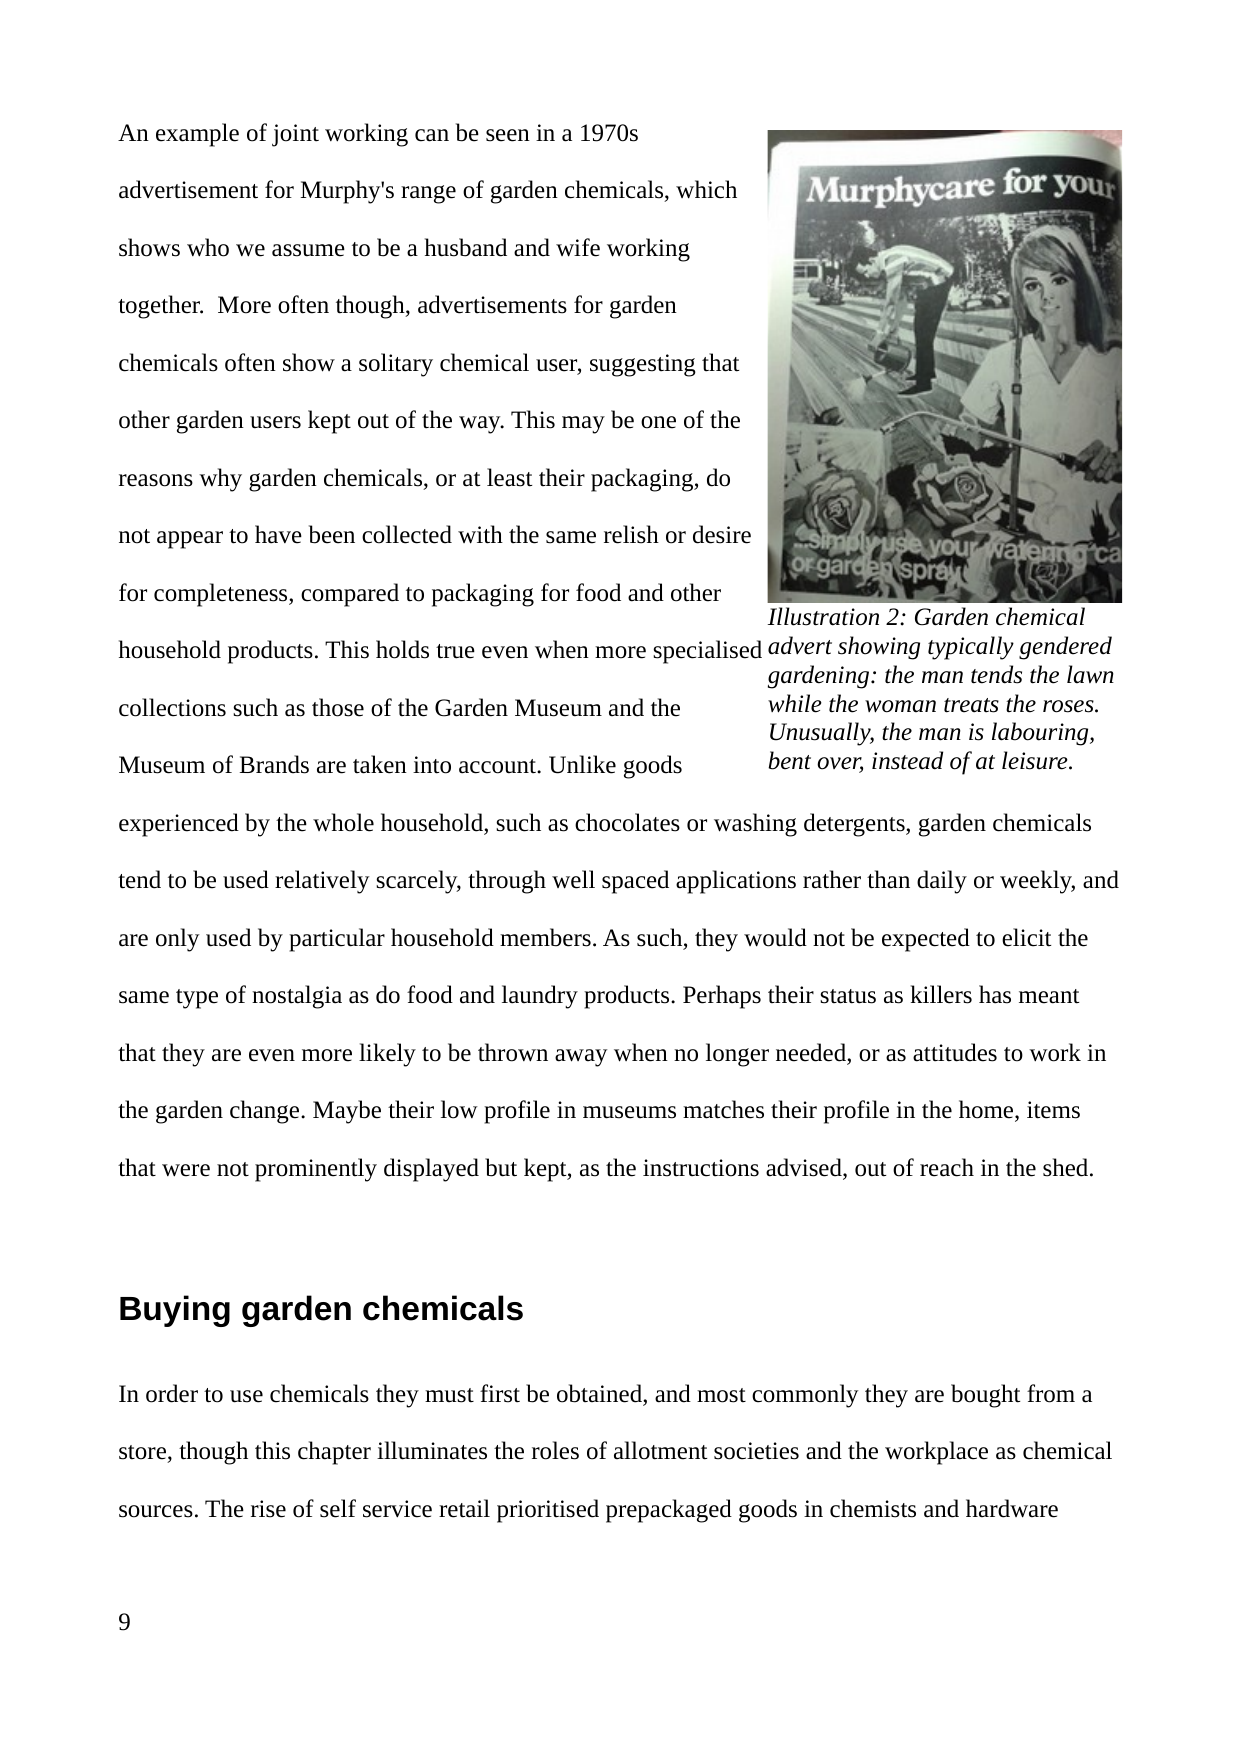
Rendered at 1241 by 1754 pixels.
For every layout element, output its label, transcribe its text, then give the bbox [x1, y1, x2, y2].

text An example of joint working can be seen in a 1970s advertisement for Murphy's range of garden chemicals, which shows who we assume to be a husband and wife working together. More often though, advertisements for garden chemicals often show a solitary chemical user, suggesting that other garden users kept out of the way. This may be one of the reasons why garden chemicals, or at least their packaging, do not appear to have been collected with the same relish or desire for completeness, compared to packaging for food and other household products. This holds true even when more specialised collections such as those of the Garden Museum and the Museum of Brands are taken into account. Unlike goods experienced by the whole household, such as chocolates or washing detergents, garden chemicals tend to be used relatively scarcely, through well spaced applications rather than daily or weekly, and are only used by particular household members. As such, they would not be expected to elicit the same type of nostalgia as do food and laundry products. Perhaps their status as killers has meant that they are even more likely to be thrown away when no longer needed, or as attitudes to work in the garden change. Maybe their low profile in museums matches their profile in the home, items that were not prominently displayed but kept, as the instructions advised, out of reach in the shed. [118, 118, 1122, 1182]
text Illustration 2: Garden chemical advert showing typically gendered gardening: the man tends the lawn while the woman treats the roses. Unusually, the man is labouring, bent over, instead of at leisure. [768, 603, 1122, 775]
subtitle Buying garden chemicals [118, 1289, 1122, 1328]
text In order to use chemicals they must first be obtained, and most commonly they are bought from a store, though this chapter illuminates the roles of allotment societies and the workplace as chemical sources. The rise of self service retail prioritised prepackaged goods in chemists and hardware [118, 1379, 1122, 1522]
picture [767, 130, 1123, 603]
